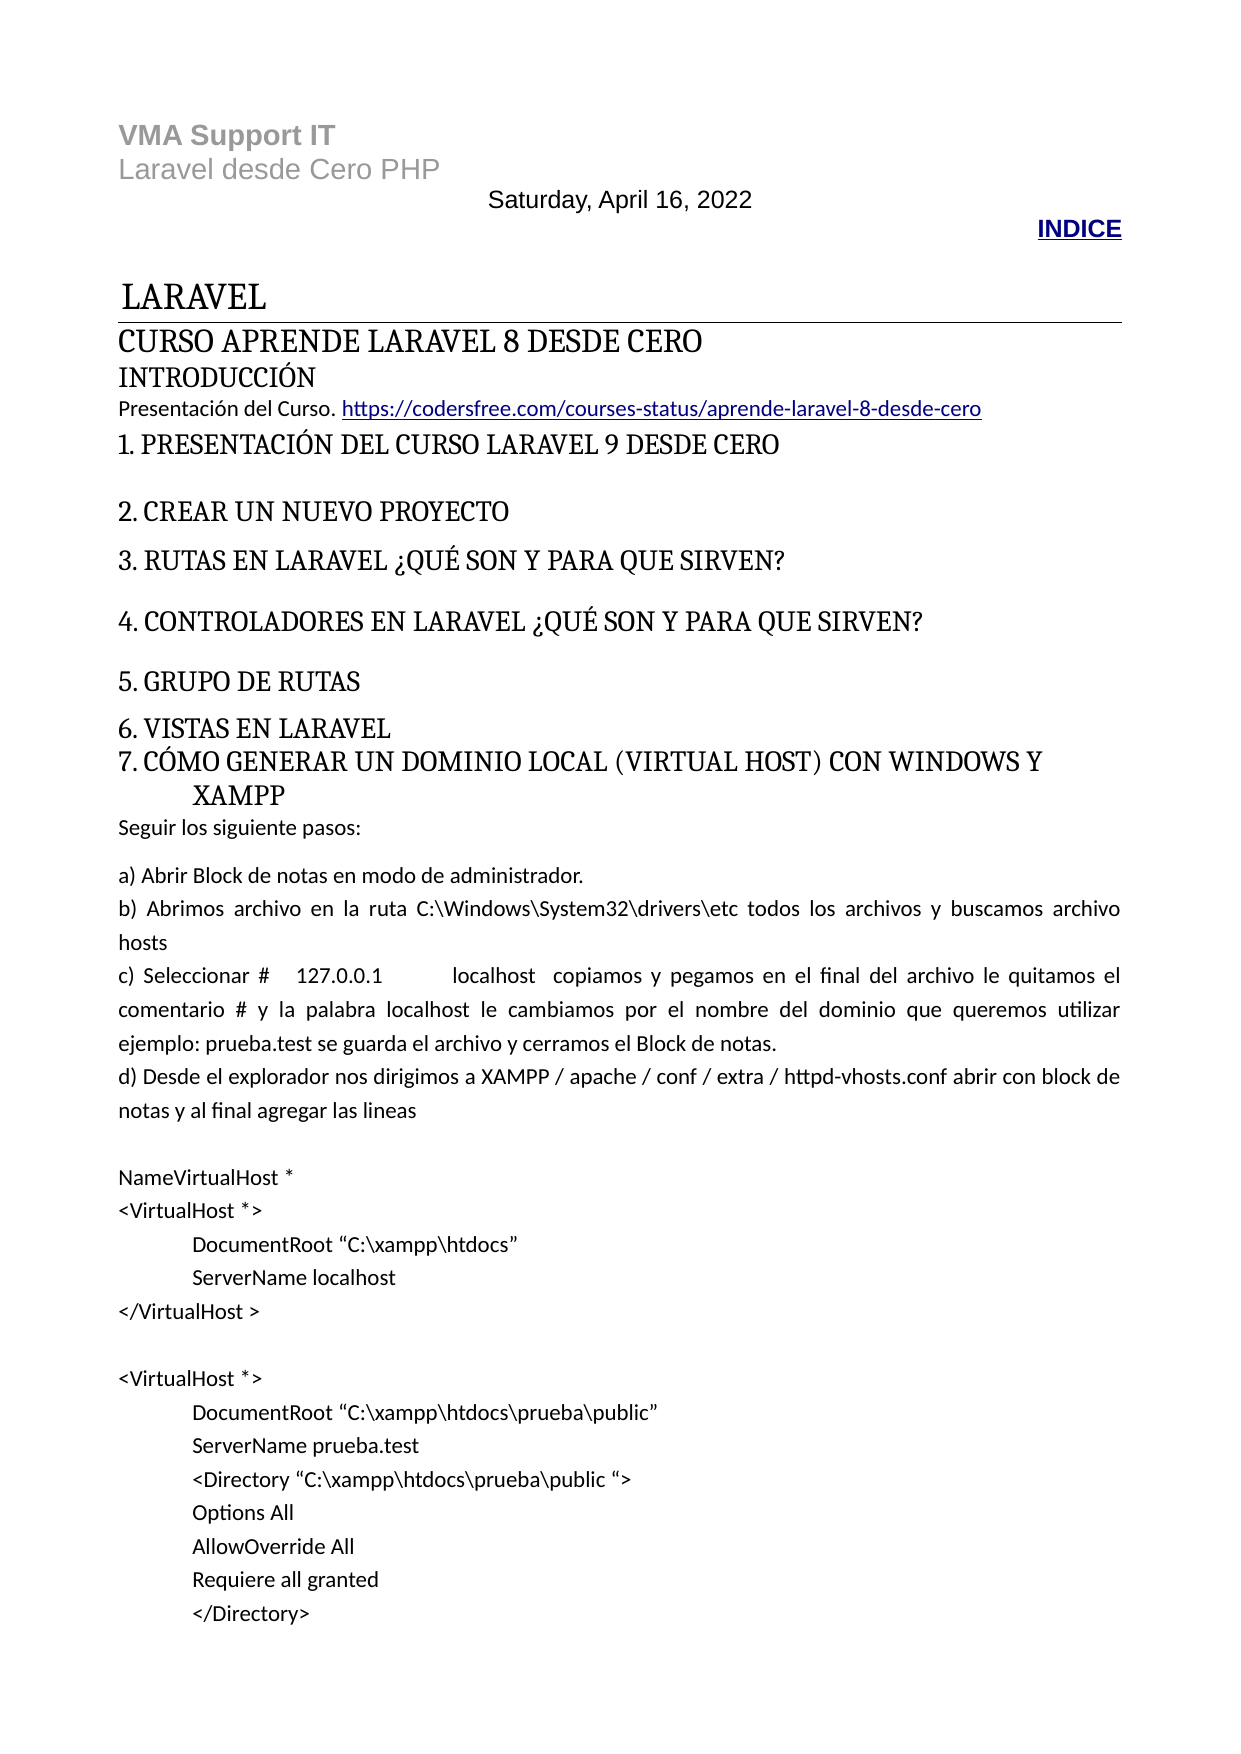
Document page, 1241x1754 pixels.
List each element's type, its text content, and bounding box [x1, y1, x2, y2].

text DocumentRoot “C:\xampp\htdocs” [118, 1230, 1122, 1258]
subtitle 1. Presentación del curso Laravel 9 desde cero [118, 428, 1122, 462]
text Presentación del Curso. https://codersfree.com/courses-status/aprende-laravel-8-desde-cero [118, 394, 1122, 422]
text d) Desde el explorador nos dirigimos a XAMPP / apache / conf / extra / httpd-vhosts.conf abrir con block de notas y al final agregar las lineas [118, 1062, 1122, 1124]
subtitle 7. Cómo generar un dominio local (virtual host) con Windows y XAMPP [118, 745, 1122, 813]
text ServerName localhost [118, 1263, 1122, 1291]
text <VirtualHost *> [118, 1364, 1122, 1392]
text a) Abrir Block de notas en modo de administrador. [118, 861, 1122, 889]
text <Directory “C:\xampp\htdocs\prueba\public “> [118, 1465, 1122, 1493]
text Options All [118, 1498, 1122, 1526]
subtitle Introducción [118, 361, 1122, 394]
subtitle 6. Vistas en Laravel [118, 712, 1122, 745]
text NameVirtualHost * [118, 1163, 1122, 1191]
text Requiere all granted [118, 1565, 1122, 1593]
text DocumentRoot “C:\xampp\htdocs\prueba\public” [118, 1398, 1122, 1426]
subtitle 3. Rutas en Laravel ¿Qué son y para que sirven? [118, 544, 1122, 577]
subtitle 2. Crear un nuevo proyecto [118, 495, 1122, 529]
subtitle Curso Aprende Laravel 8 desde cero [118, 323, 1122, 361]
text Seguir los siguiente pasos: [118, 813, 1122, 841]
text c) Seleccionar # 127.0.0.1 localhost copiamos y pegamos en el final del archivo le quitamos el comentario # y la palabra localhost le cambiamos por el nombre del dominio que queremos utilizar ejemplo: prueba.test se guarda el archivo y cerramos el Block de notas. [118, 962, 1122, 1057]
text AllowOverride All [118, 1532, 1122, 1560]
text b) Abrimos archivo en la ruta C:\Windows\System32\drivers\etc todos los archivos y buscamos archivo hosts [118, 894, 1122, 956]
text </VirtualHost > [118, 1297, 1122, 1325]
text <VirtualHost *> [118, 1196, 1122, 1224]
text ServerName prueba.test [118, 1431, 1122, 1459]
subtitle 4. Controladores en Laravel ¿Qué son y para que sirven? [118, 604, 1122, 638]
subtitle LARAVEL [118, 272, 1122, 322]
text </Directory> [118, 1599, 1122, 1627]
subtitle 5. Grupo de rutas [118, 665, 1122, 699]
